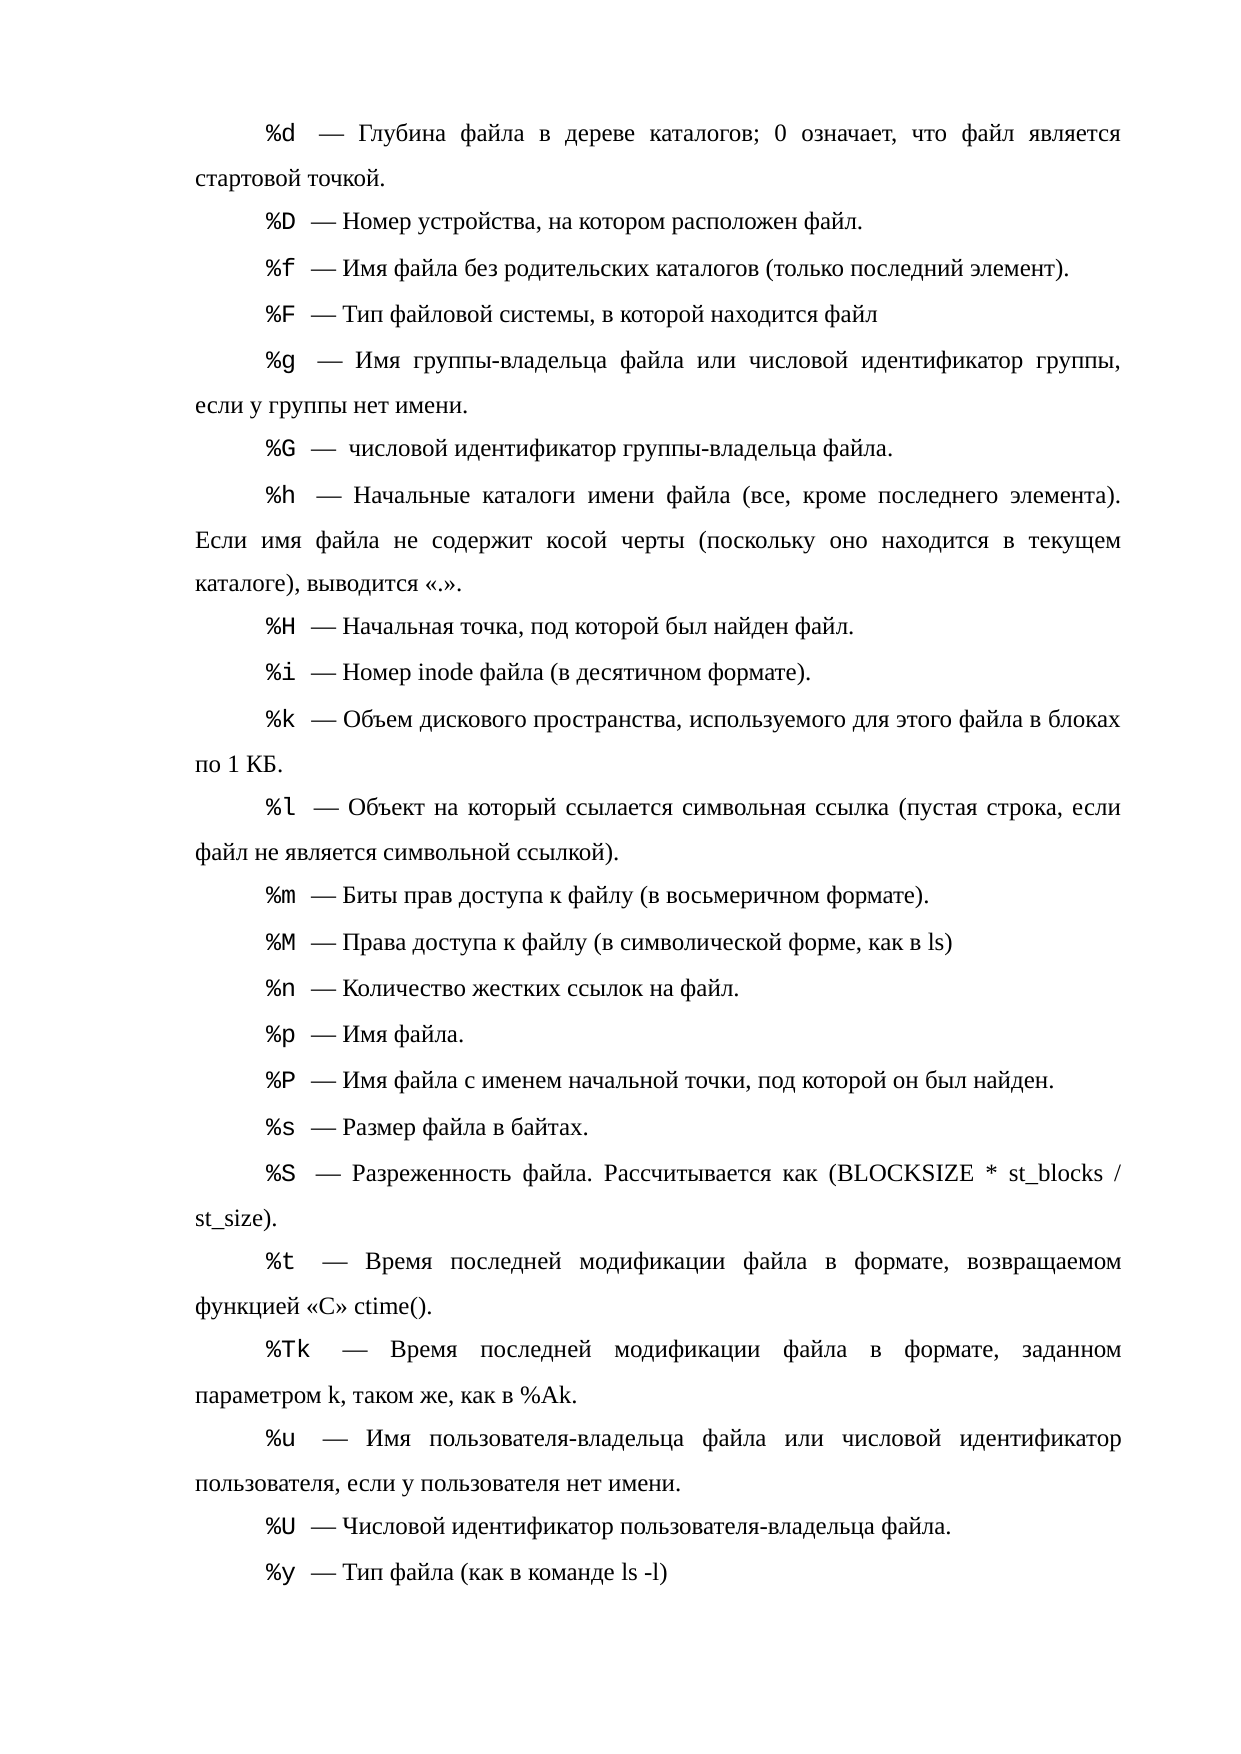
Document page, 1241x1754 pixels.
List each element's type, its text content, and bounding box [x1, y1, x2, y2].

text %g — Имя группы-владельца файла или числовой идентификатор группы, если у группы нет имени. [195, 345, 1122, 419]
text %y — Тип файла (как в команде ls -l) [195, 1557, 1122, 1588]
text %k — Объем дискового пространства, используемого для этого файла в блоках по 1 КБ. [195, 704, 1122, 778]
text %m — Биты прав доступа к файлу (в восьмеричном формате). [195, 880, 1122, 911]
text %U — Числовой идентификатор пользователя-владельца файла. [195, 1511, 1122, 1542]
text %h — Начальные каталоги имени файла (все, кроме последнего элемента). Если имя файла не содержит косой черты (поскольку оно находится в текущем каталоге), выводится «.». [195, 480, 1122, 597]
text %F — Тип файловой системы, в которой находится файл [195, 299, 1122, 330]
text %u — Имя пользователя-владельца файла или числовой идентификатор пользователя, если у пользователя нет имени. [195, 1423, 1122, 1497]
text %i — Номер inode файла (в десятичном формате). [195, 657, 1122, 688]
text %f — Имя файла без родительских каталогов (только последний элемент). [195, 253, 1122, 283]
text %l — Объект на который ссылается символьная ссылка (пустая строка, если файл не является символьной ссылкой). [195, 792, 1122, 866]
text %d — Глубина файла в дереве каталогов; 0 означает, что файл является стартовой точкой. [195, 118, 1122, 192]
text %s — Размер файла в байтах. [195, 1112, 1122, 1142]
text %Tk — Время последней модификации файла в формате, заданном параметром k, таком же, как в %Ak. [195, 1334, 1122, 1408]
text %D — Номер устройства, на котором расположен файл. [195, 206, 1122, 237]
text %t — Время последней модификации файла в формате, возвращаемом функцией «C» ctime(). [195, 1246, 1122, 1320]
text %S — Разреженность файла. Рассчитывается как (BLOCKSIZE * st_blocks / st_size). [195, 1158, 1122, 1232]
text %p — Имя файла. [195, 1019, 1122, 1050]
text %G — числовой идентификатор группы-владельца файла. [195, 433, 1122, 464]
text %H — Начальная точка, под которой был найден файл. [195, 611, 1122, 642]
text %M — Права доступа к файлу (в символической форме, как в ls) [195, 927, 1122, 957]
text %n — Количество жестких ссылок на файл. [195, 973, 1122, 1004]
text %P — Имя файла с именем начальной точки, под которой он был найден. [195, 1065, 1122, 1096]
